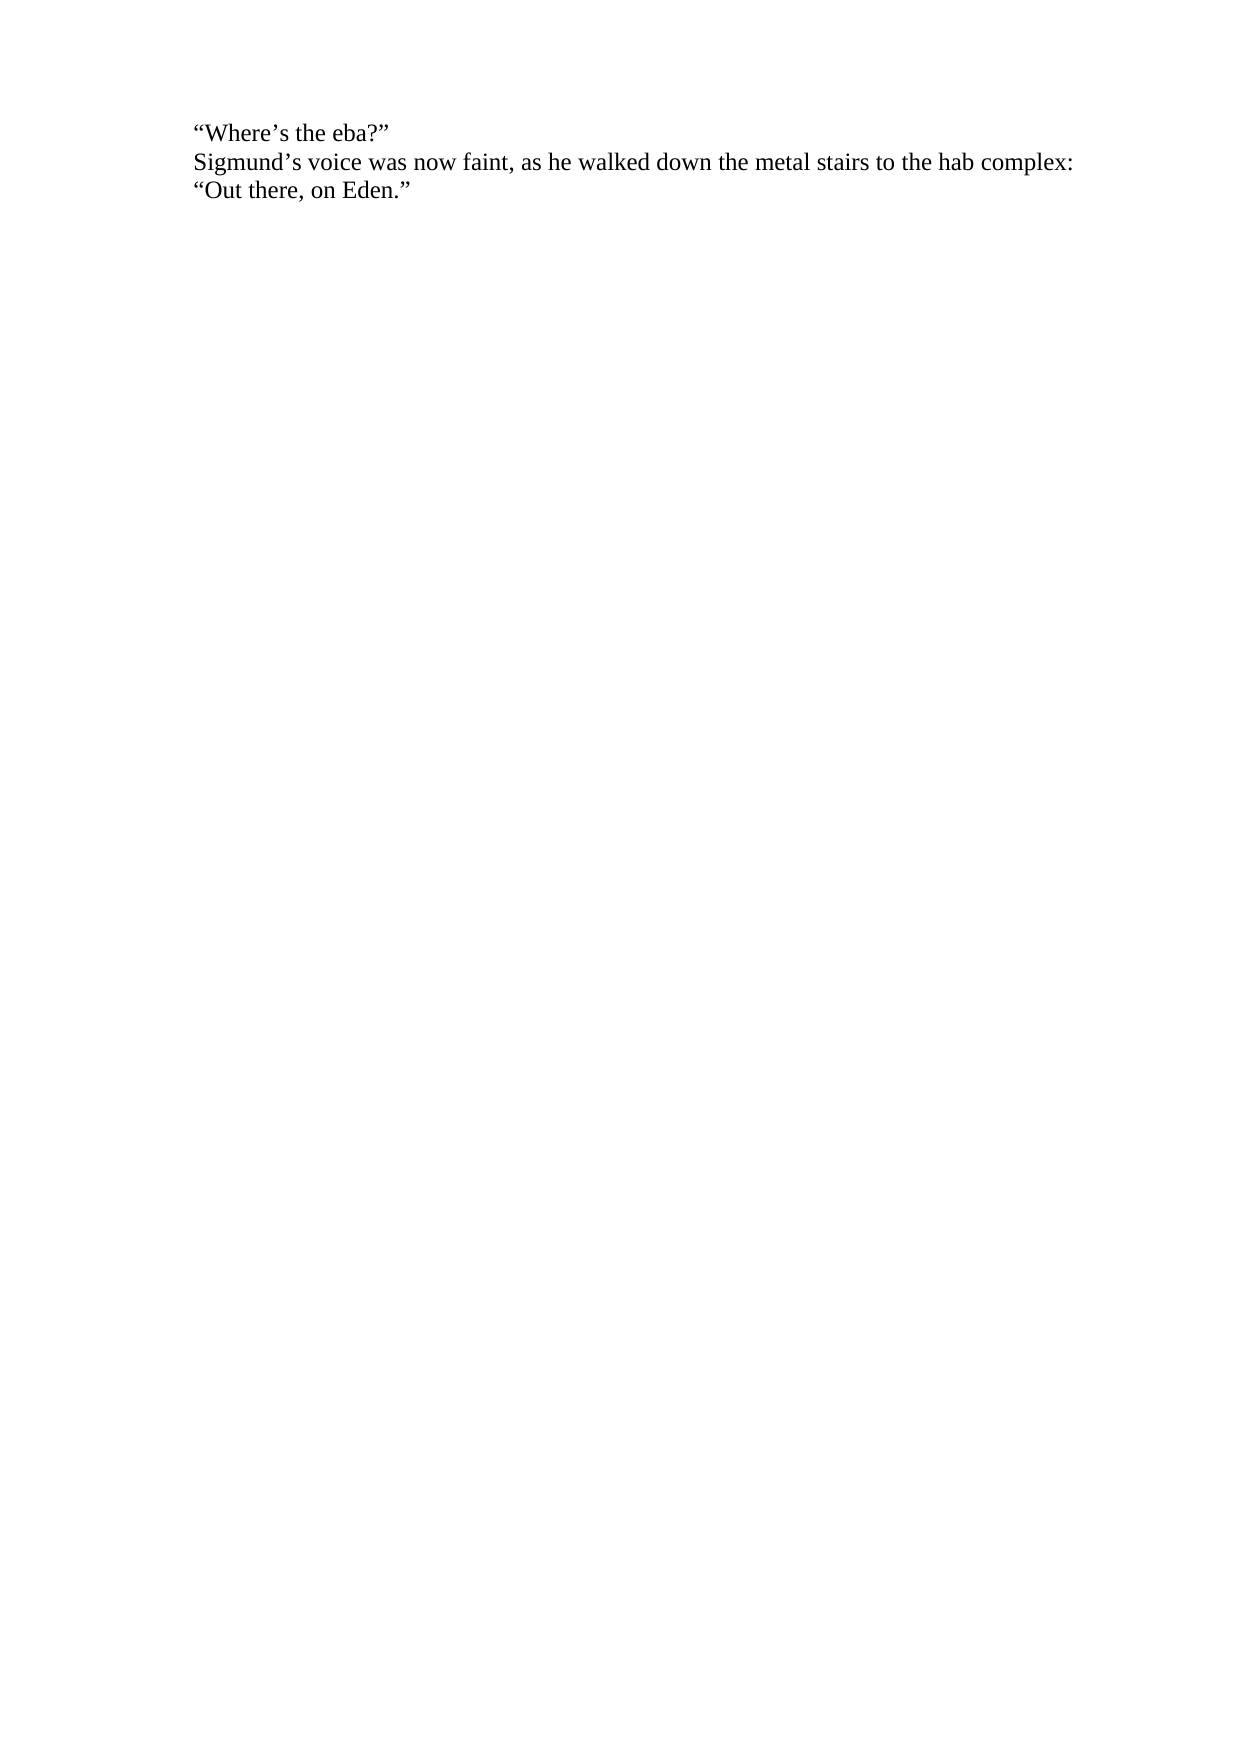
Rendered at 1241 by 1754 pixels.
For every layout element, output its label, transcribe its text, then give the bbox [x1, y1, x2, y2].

text Sigmund’s voice was now faint, as he walked down the metal stairs to the hab complex: [118, 147, 1122, 176]
text “Out there, on Eden.” [118, 176, 1122, 204]
text “Where’s the eba?” [118, 118, 1122, 147]
